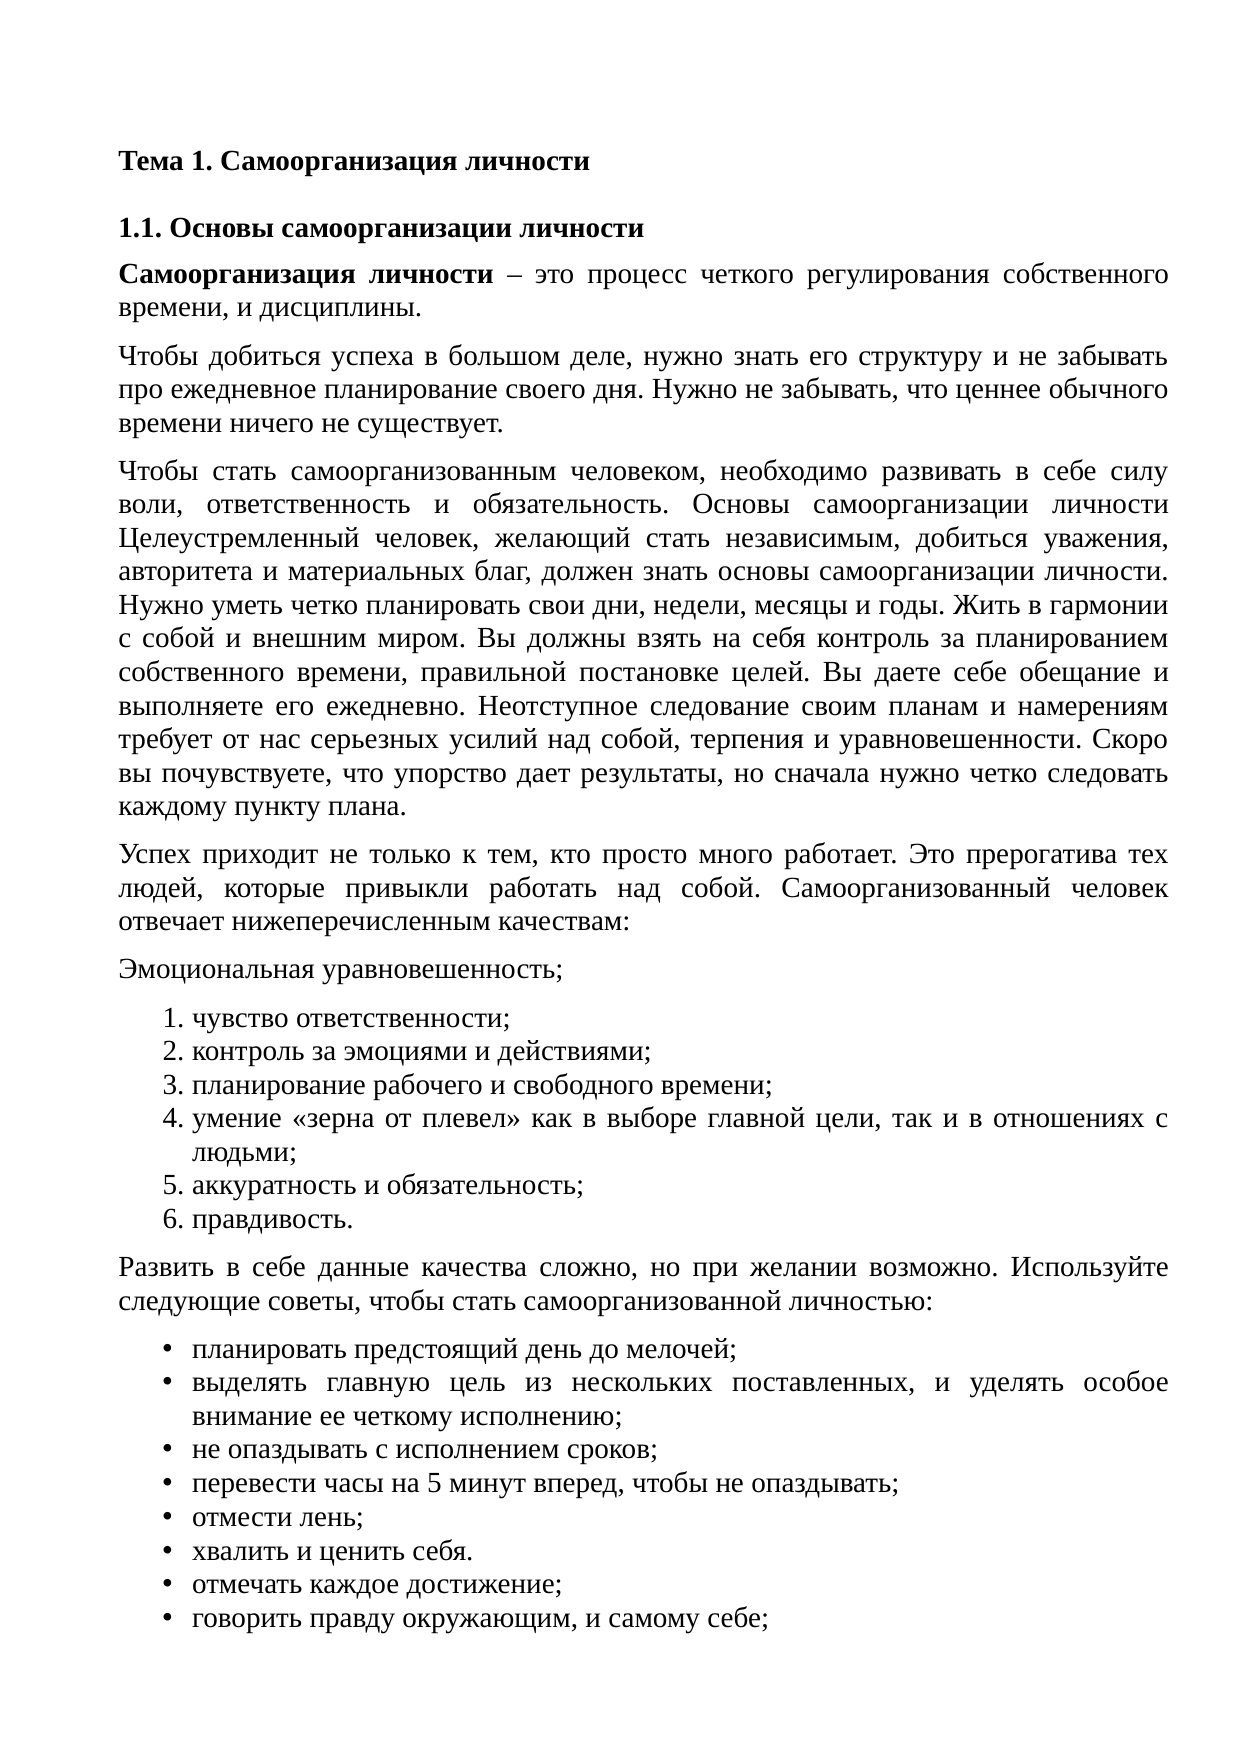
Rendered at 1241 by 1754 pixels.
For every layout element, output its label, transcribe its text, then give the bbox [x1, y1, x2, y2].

list аккуратность и обязательность; [162, 1167, 1170, 1201]
text Успех приходит не только к тем, кто просто много работает. Это прерогатива тех людей, которые привыкли работать над собой. Самоорганизованный человек отвечает нижеперечисленным качествам: [118, 836, 1170, 937]
text Чтобы стать самоорганизованным человеком, необходимо развивать в себе силу воли, ответственность и обязательность. Основы самоорганизации личности Целеустремленный человек, желающий стать независимым, добиться уважения, авторитета и материальных благ, должен знать основы самоорганизации личности. Нужно уметь четко планировать свои дни, недели, месяцы и годы. Жить в гармонии с собой и внешним миром. Вы должны взять на себя контроль за планированием собственного времени, правильной постановке целей. Вы даете себе обещание и выполняете его ежедневно. Неотступное следование своим планам и намерениям требует от нас серьезных усилий над собой, терпения и уравновешенности. Скоро вы почувствуете, что упорство дает результаты, но сначала нужно четко следовать каждому пункту плана. [118, 453, 1170, 822]
list выделять главную цель из нескольких поставленных, и уделять особое внимание ее четкому исполнению; [162, 1364, 1170, 1432]
list правдивость. [162, 1201, 1170, 1234]
list перевести часы на 5 минут вперед, чтобы не опаздывать; [162, 1465, 1170, 1499]
list не опаздывать с исполнением сроков; [162, 1432, 1170, 1465]
subtitle Тема 1. Самоорганизация личности [118, 143, 1170, 177]
list отмечать каждое достижение; [162, 1566, 1170, 1600]
list планировать предстоящий день до мелочей; [162, 1331, 1170, 1364]
list планирование рабочего и свободного времени; [162, 1067, 1170, 1100]
text Развить в себе данные качества сложно, но при желании возможно. Используйте следующие советы, чтобы стать самоорганизованной личностью: [118, 1249, 1170, 1316]
list говорить правду окружающим, и самому себе; [162, 1600, 1170, 1633]
text Чтобы добиться успеха в большом деле, нужно знать его структуру и не забывать про ежедневное планирование своего дня. Нужно не забывать, что ценнее обычного времени ничего не существует. [118, 338, 1170, 438]
subtitle 1.1. Основы самоорганизации личности [118, 210, 1170, 243]
list чувство ответственности; [162, 1000, 1170, 1033]
list отмести лень; [162, 1499, 1170, 1533]
list хвалить и ценить себя. [162, 1533, 1170, 1566]
list умение «зерна от плевел» как в выборе главной цели, так и в отношениях с людьми; [162, 1100, 1170, 1167]
text Самоорганизация личности – это процесс четкого регулирования собственного времени, и дисциплины. [118, 256, 1170, 323]
list контроль за эмоциями и действиями; [162, 1033, 1170, 1067]
text Эмоциональная уравновешенность; [118, 952, 1170, 985]
